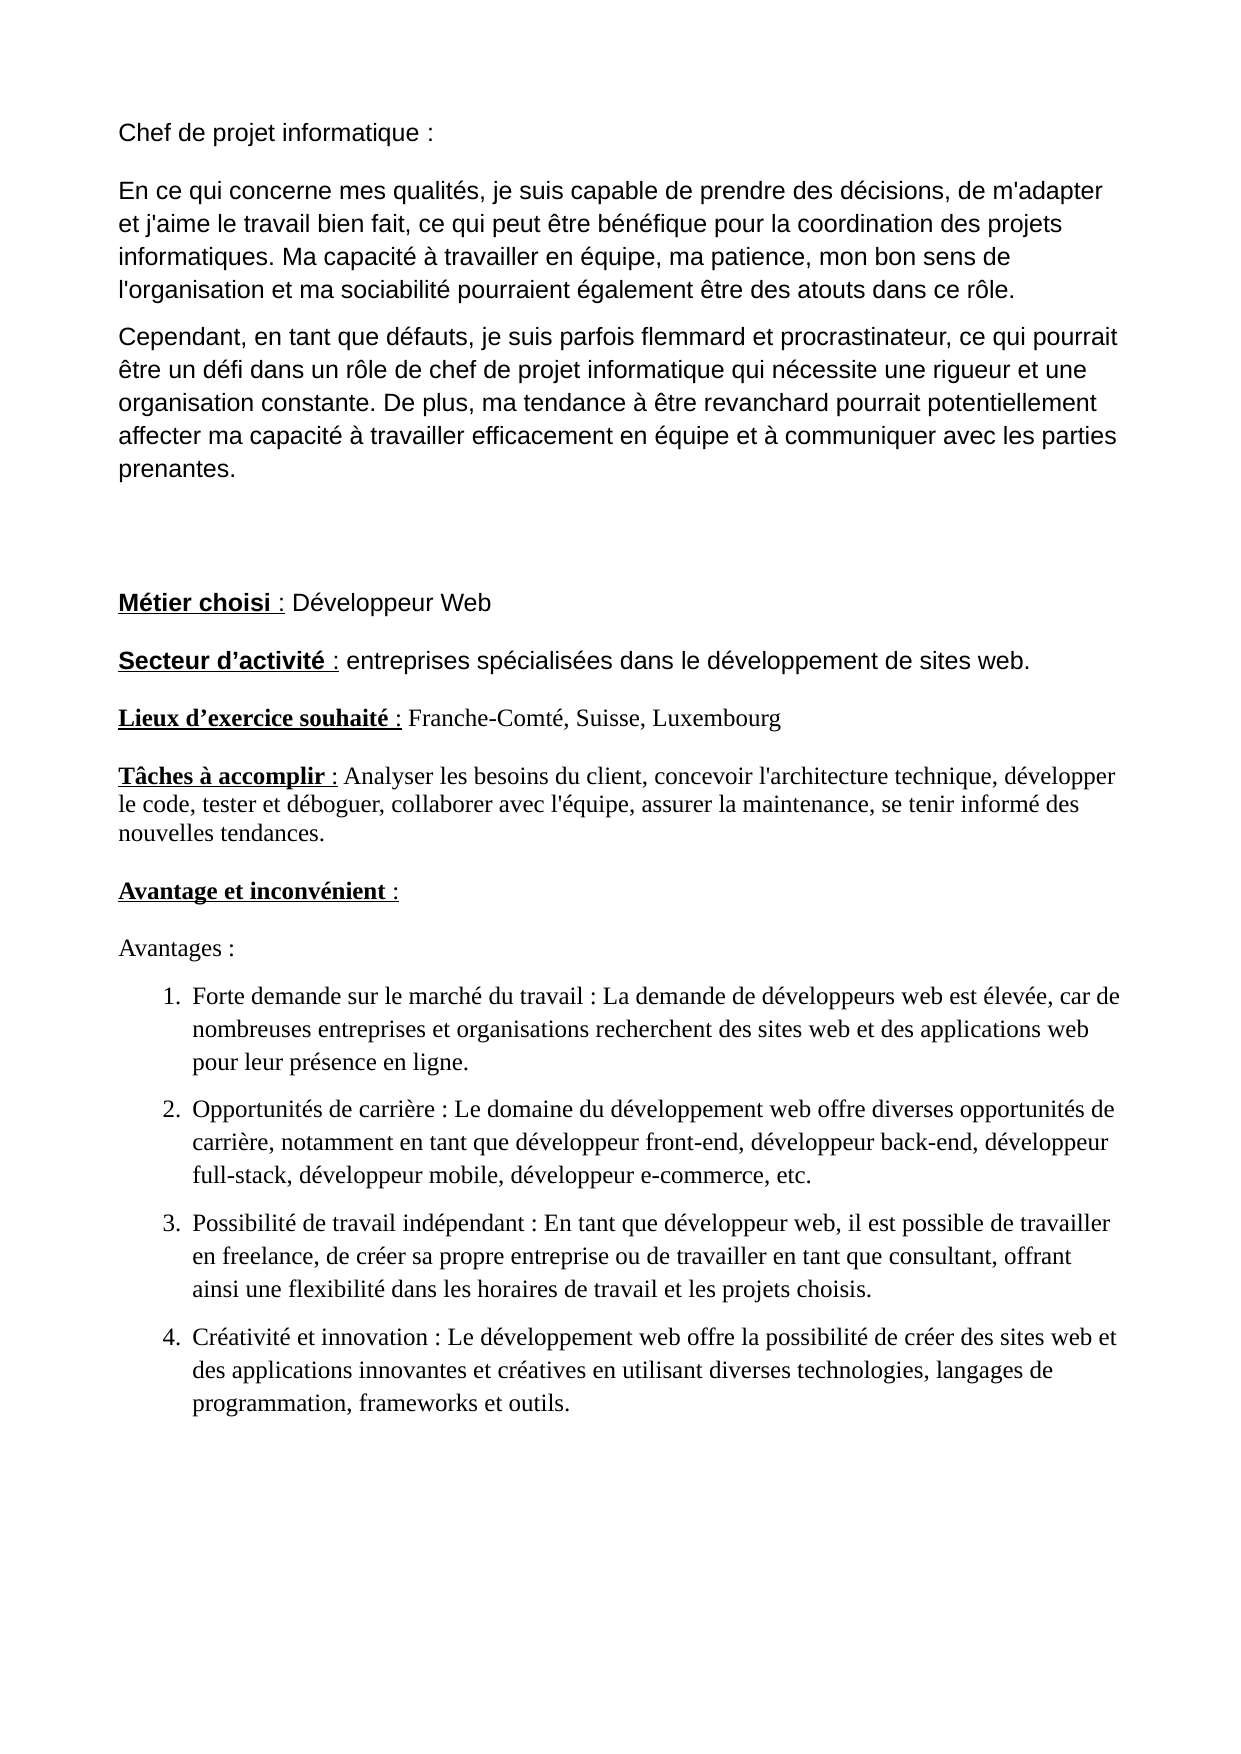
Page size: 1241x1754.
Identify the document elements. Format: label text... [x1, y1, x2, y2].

list Forte demande sur le marché du travail : La demande de développeurs web est élevée, car de nombreuses entreprises et organisations recherchent des sites web et des applications web pour leur présence en ligne. [162, 981, 1122, 1076]
text Chef de projet informatique : [118, 118, 1122, 147]
text En ce qui concerne mes qualités, je suis capable de prendre des décisions, de m'adapter et j'aime le travail bien fait, ce qui peut être bénéfique pour la coordination des projets informatiques. Ma capacité à travailler en équipe, ma patience, mon bon sens de l'organisation et ma sociabilité pourraient également être des atouts dans ce rôle. [118, 176, 1122, 303]
text Cependant, en tant que défauts, je suis parfois flemmard et procrastinateur, ce qui pourrait être un défi dans un rôle de chef de projet informatique qui nécessite une rigueur et une organisation constante. De plus, ma tendance à être revanchard pourrait potentiellement affecter ma capacité à travailler efficacement en équipe et à communiquer avec les parties prenantes. [118, 322, 1122, 483]
list Possibilité de travail indépendant : En tant que développeur web, il est possible de travailler en freelance, de créer sa propre entreprise ou de travailler en tant que consultant, offrant ainsi une flexibilité dans les horaires de travail et les projets choisis. [162, 1208, 1122, 1303]
text Avantage et inconvénient : [118, 876, 1122, 904]
text Secteur d’activité : entreprises spécialisées dans le développement de sites web. [118, 646, 1122, 674]
text Lieux d’exercice souhaité : Franche-Comté, Suisse, Luxembourg [118, 703, 1122, 732]
text Avantages : [118, 933, 1122, 962]
list Créativité et innovation : Le développement web offre la possibilité de créer des sites web et des applications innovantes et créatives en utilisant diverses technologies, langages de programmation, frameworks et outils. [162, 1322, 1122, 1417]
list Opportunités de carrière : Le domaine du développement web offre diverses opportunités de carrière, notamment en tant que développeur front-end, développeur back-end, développeur full-stack, développeur mobile, développeur e-commerce, etc. [162, 1094, 1122, 1189]
text Tâches à accomplir : Analyser les besoins du client, concevoir l'architecture technique, développer le code, tester et déboguer, collaborer avec l'équipe, assurer la maintenance, se tenir informé des nouvelles tendances. [118, 761, 1122, 847]
text Métier choisi : Développeur Web [118, 588, 1122, 617]
